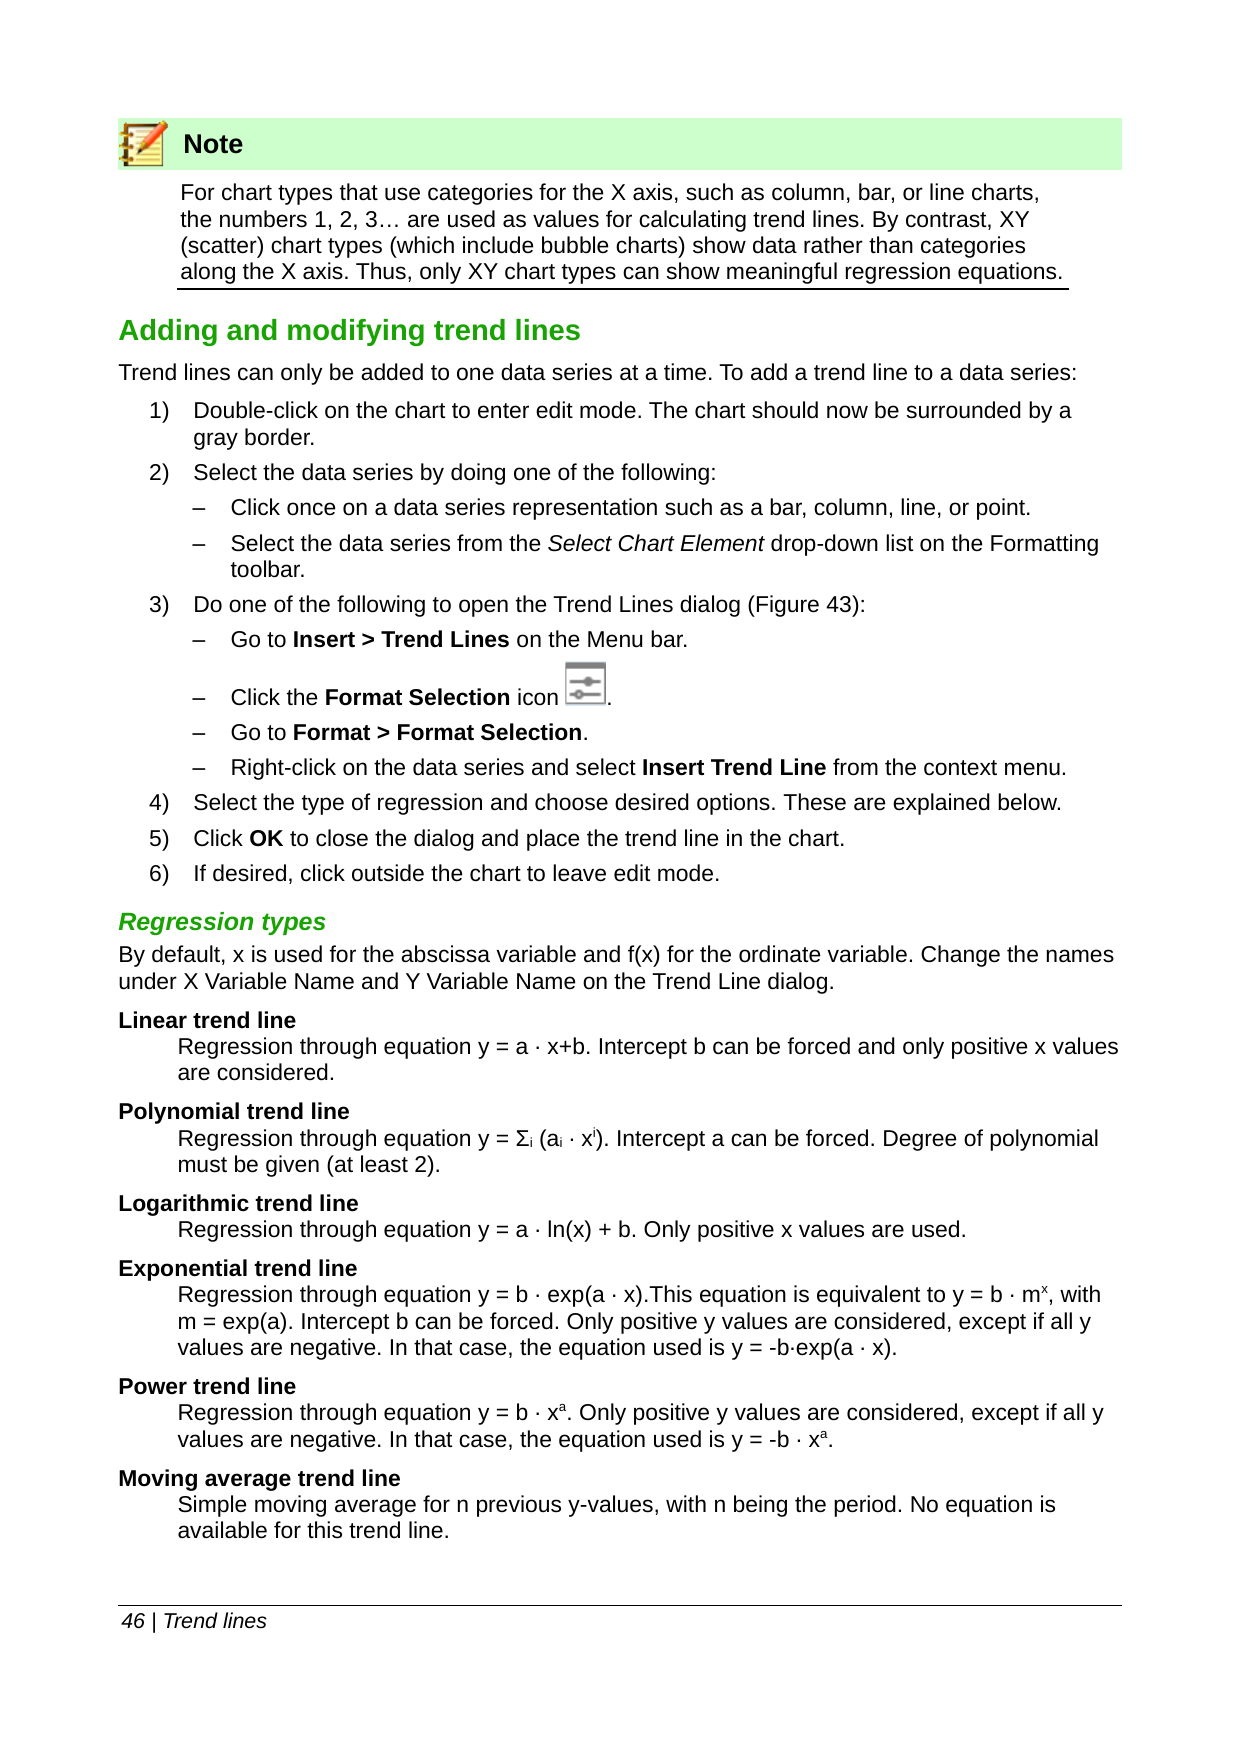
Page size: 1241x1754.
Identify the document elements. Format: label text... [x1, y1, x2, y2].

picture [119, 119, 170, 170]
text Trend lines can only be added to one data series at a time. To add a trend line to a data series: [118, 359, 1122, 385]
text By default, x is used for the abscissa variable and f(x) for the ordinate variable. Change the names under X Variable Name and Y Variable Name on the Trend Line dialog. [118, 941, 1122, 994]
text Simple moving average for n previous y-values, with n being the period. No equation is available for this trend line. [177, 1491, 1122, 1543]
text Regression through equation y = b ∙ exp(a ∙ x).This equation is equivalent to y = b ∙ mx, with m = exp(a). Intercept b can be forced. Only positive y values are considered, except if all y values are negative. In that case, the equation used is y = -b∙exp(a ∙ x). [177, 1281, 1122, 1360]
text Regression through equation y = a ∙ x+b. Intercept b can be forced and only positive x values are considered. [177, 1033, 1122, 1086]
text Regression through equation y = a ∙ ln(x) + b. Only positive x values are used. [177, 1216, 1122, 1242]
list Right-click on the data series and select Insert Trend Line from the context menu. [192, 754, 1122, 781]
text Polynomial trend line [118, 1098, 1122, 1124]
list Do one of the following to open the Trend Lines dialog (Figure 43): [169, 591, 1122, 617]
text Linear trend line [118, 1007, 1122, 1033]
list Go to Insert > Trend Lines on the Menu bar. [192, 626, 1122, 653]
list Click OK to close the dialog and place the trend line in the chart. [169, 824, 1122, 851]
list Select the data series from the Select Chart Element drop-down list on the Formatting toolbar. [192, 529, 1122, 582]
subtitle Regression types [118, 907, 1122, 936]
text Regression through equation y = Σi (ai ∙ xi). Intercept a can be forced. Degree of polynomial must be given (at least 2). [177, 1124, 1122, 1177]
list Click the Format Selection icon . [192, 661, 1122, 710]
list Click once on a data series representation such as a bar, column, line, or point. [192, 494, 1122, 521]
text Exponential trend line [118, 1255, 1122, 1281]
text Regression through equation y = b ∙ xa. Only positive y values are considered, except if all y values are negative. In that case, the equation used is y = -b ∙ xa. [177, 1399, 1122, 1452]
subtitle Adding and modifying trend lines [118, 313, 1122, 347]
text For chart types that use categories for the X axis, such as column, bar, or line charts, the numbers 1, 2, 3… are used as values for calculating trend lines. By contrast, XY (scatter) chart types (which include bubble charts) show data rather than categories along the X axis. Thus, only XY chart types can show meaningful regression equations. [177, 176, 1069, 288]
subtitle Note [118, 118, 1122, 170]
list If desired, click outside the chart to leave edit mode. [169, 860, 1122, 886]
list Select the data series by doing one of the following: [169, 459, 1122, 485]
list Go to Format > Format Selection. [192, 719, 1122, 745]
text Power trend line [118, 1373, 1122, 1399]
text Moving average trend line [118, 1464, 1122, 1491]
list Double-click on the chart to enter edit mode. The chart should now be surrounded by a gray border. [169, 397, 1122, 450]
picture [565, 661, 606, 706]
list Select the type of regression and choose desired options. These are explained below. [169, 789, 1122, 816]
text Logarithmic trend line [118, 1190, 1122, 1216]
